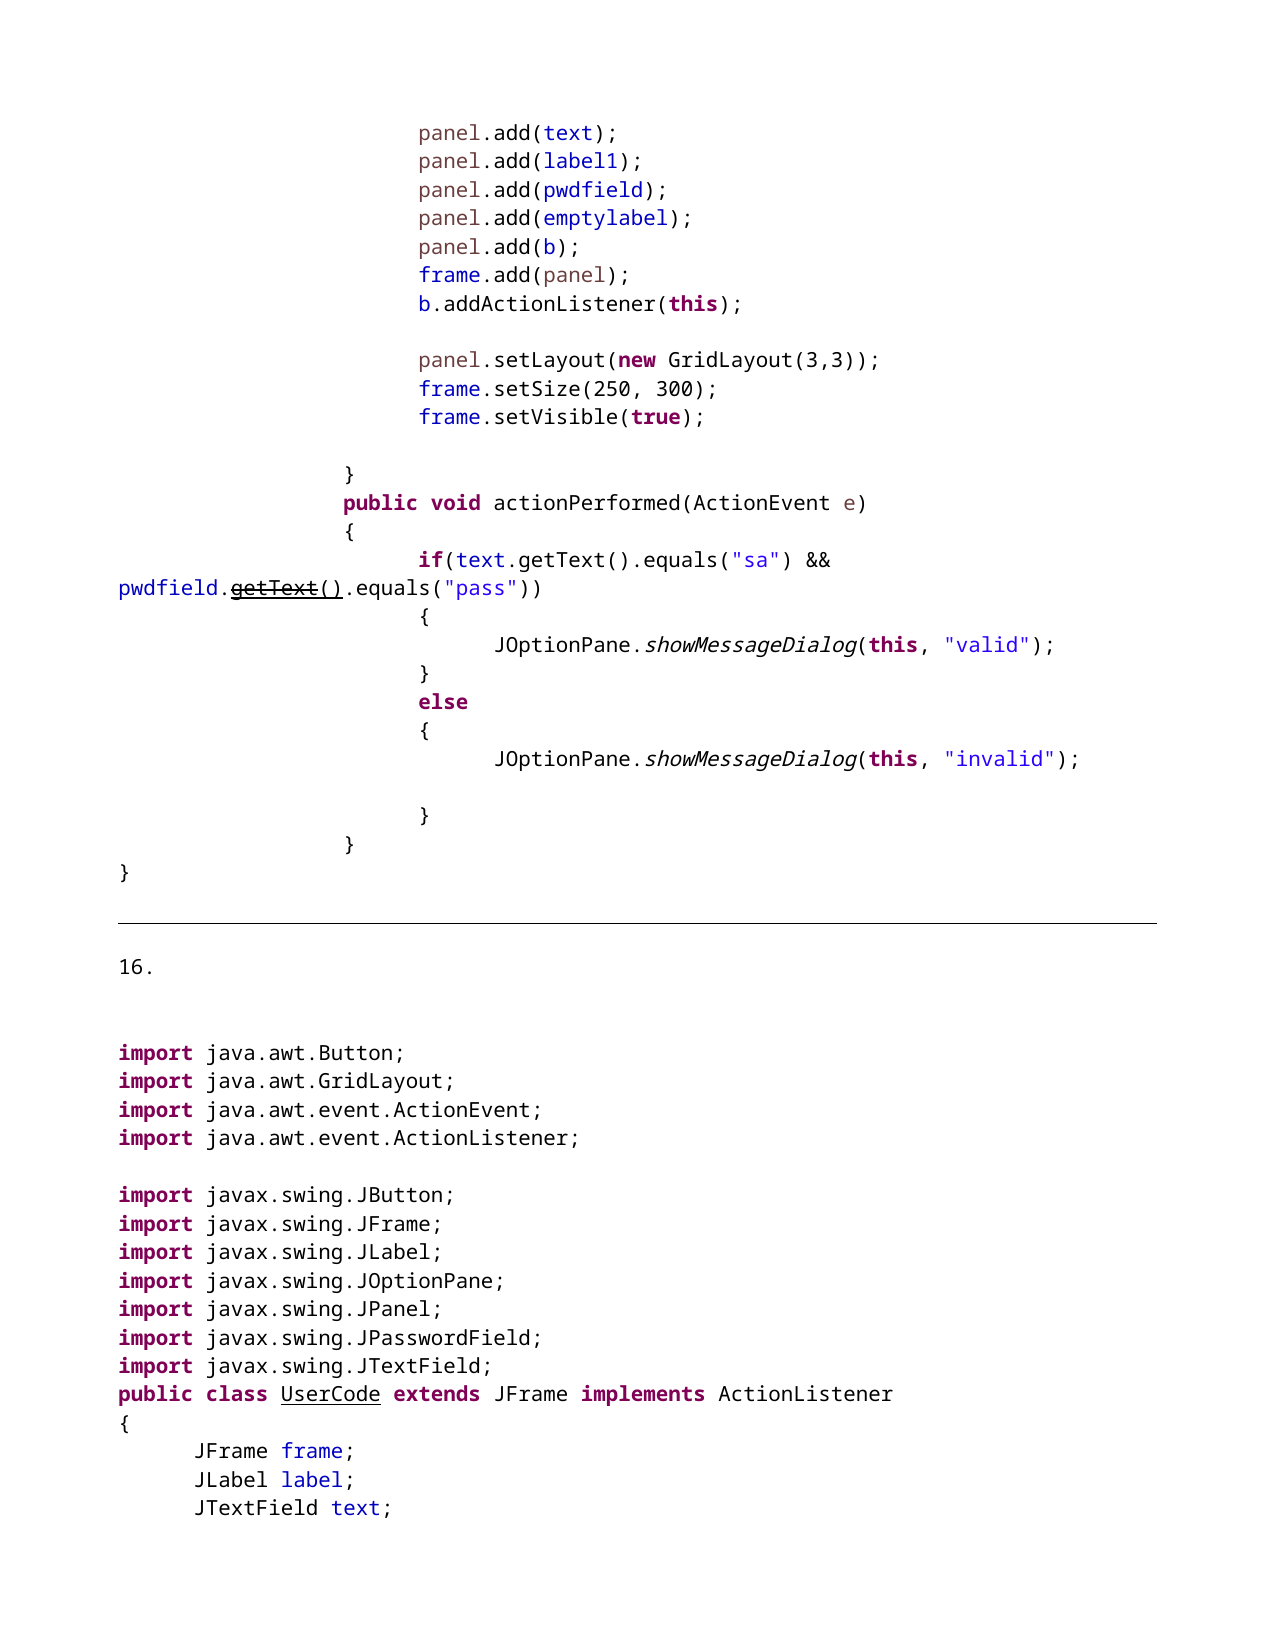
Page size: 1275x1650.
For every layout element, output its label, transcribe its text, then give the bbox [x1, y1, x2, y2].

text } [118, 459, 1157, 488]
text frame.add(panel); [118, 260, 1157, 289]
text import java.awt.Button; [118, 1038, 1157, 1067]
text public void actionPerformed(ActionEvent e) [118, 488, 1157, 516]
text JOptionPane.showMessageDialog(this, "valid"); [118, 630, 1157, 658]
text import javax.swing.JButton; [118, 1180, 1157, 1209]
text 16. [118, 952, 1157, 981]
text else [118, 687, 1157, 715]
text import java.awt.event.ActionEvent; [118, 1095, 1157, 1123]
text JOptionPane.showMessageDialog(this, "invalid"); [118, 744, 1157, 772]
text import java.awt.GridLayout; [118, 1067, 1157, 1095]
text { [118, 602, 1157, 630]
text panel.add(emptylabel); [118, 203, 1157, 232]
text import javax.swing.JPasswordField; [118, 1323, 1157, 1351]
text import java.awt.event.ActionListener; [118, 1123, 1157, 1152]
text import javax.swing.JPanel; [118, 1294, 1157, 1323]
text panel.setLayout(new GridLayout(3,3)); [118, 346, 1157, 374]
text panel.add(text); [118, 118, 1157, 147]
text } [118, 658, 1157, 687]
text frame.setSize(250, 300); [118, 374, 1157, 402]
text { [118, 1408, 1157, 1436]
text panel.add(pwdfield); [118, 175, 1157, 203]
text } [118, 857, 1157, 886]
text frame.setVisible(true); [118, 402, 1157, 431]
text { [118, 715, 1157, 744]
text JFrame frame; [118, 1436, 1157, 1465]
text if(text.getText().equals("sa") && pwdfield.getText().equals("pass")) [118, 545, 1157, 602]
text import javax.swing.JLabel; [118, 1237, 1157, 1266]
text } [118, 829, 1157, 857]
text panel.add(b); [118, 232, 1157, 260]
text panel.add(label1); [118, 147, 1157, 175]
text import javax.swing.JFrame; [118, 1209, 1157, 1237]
text import javax.swing.JOptionPane; [118, 1266, 1157, 1294]
text } [118, 801, 1157, 829]
text JTextField text; [118, 1493, 1157, 1522]
text { [118, 516, 1157, 545]
text public class UserCode extends JFrame implements ActionListener [118, 1379, 1157, 1408]
text import javax.swing.JTextField; [118, 1351, 1157, 1379]
text JLabel label; [118, 1465, 1157, 1493]
text b.addActionListener(this); [118, 289, 1157, 317]
